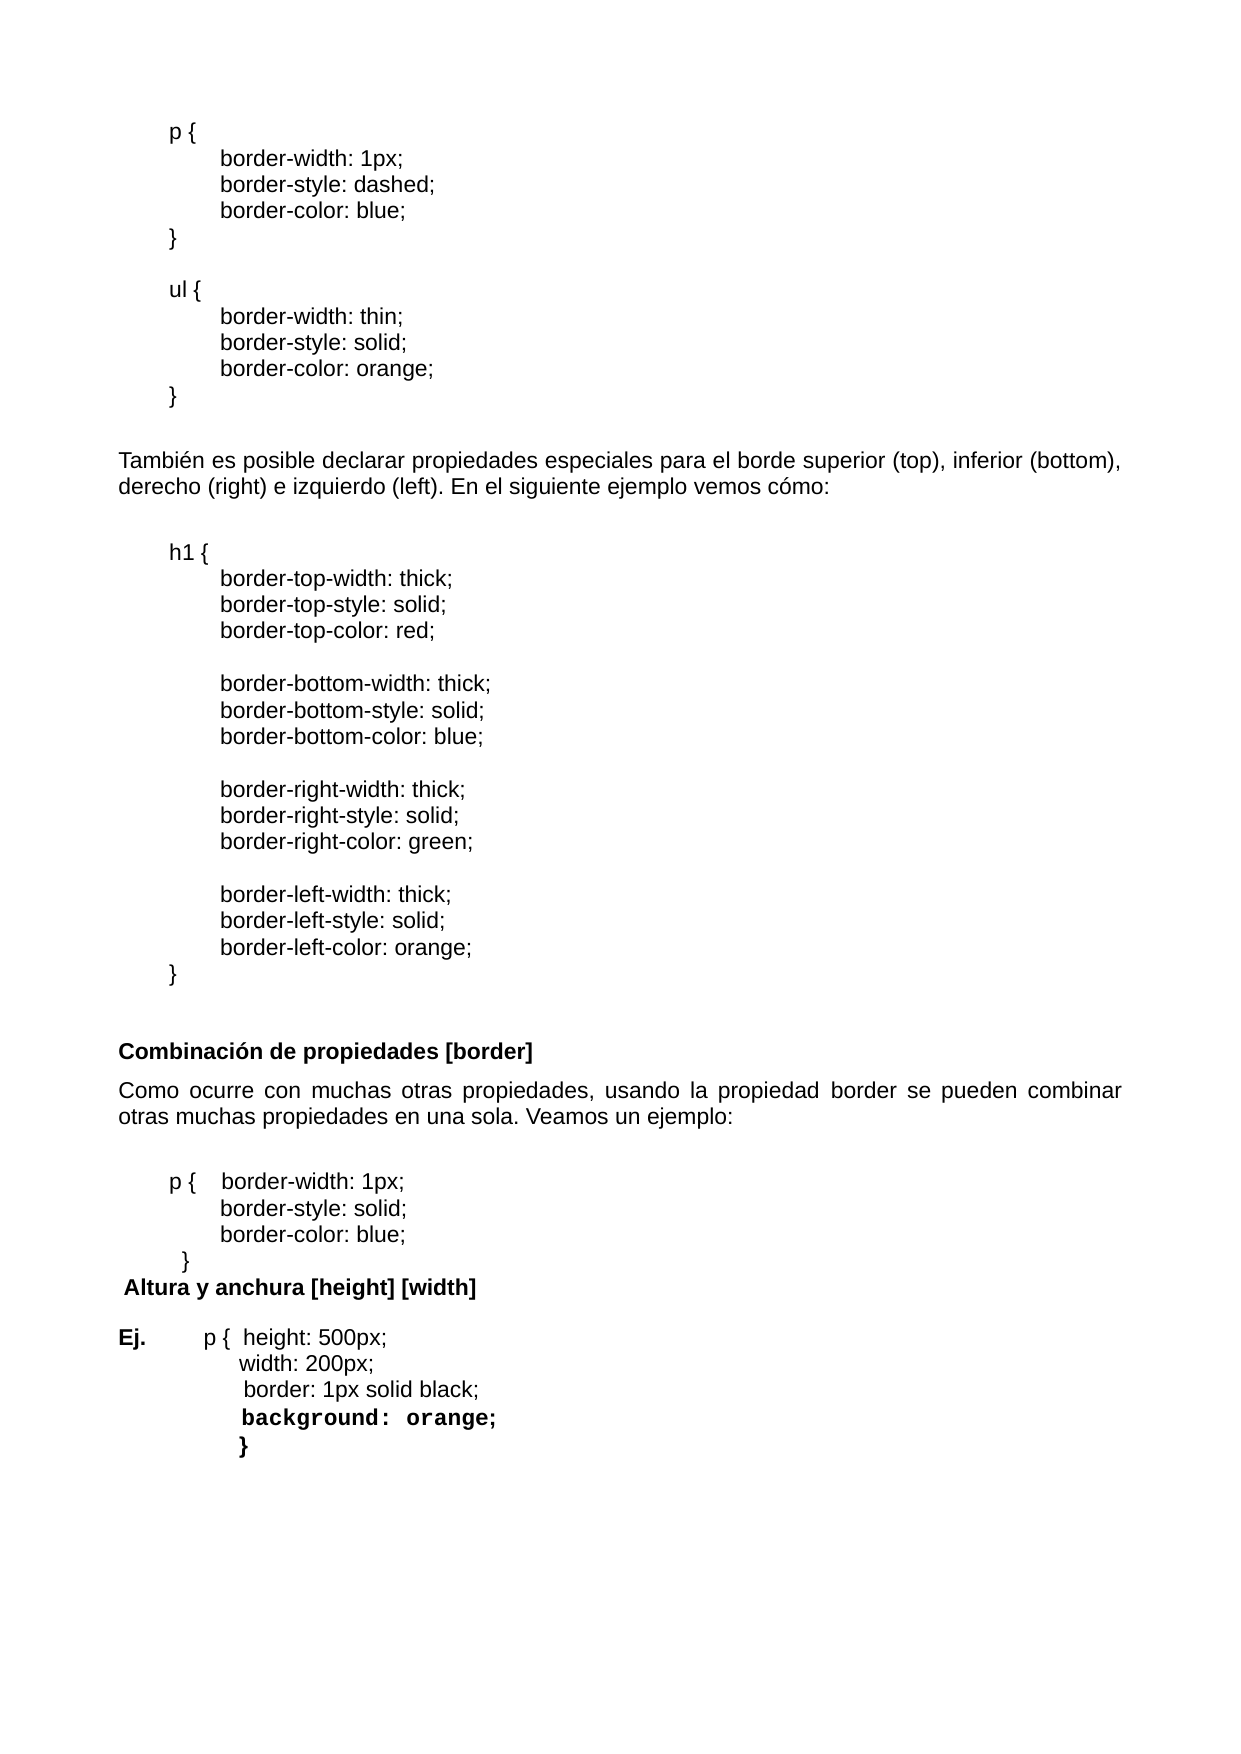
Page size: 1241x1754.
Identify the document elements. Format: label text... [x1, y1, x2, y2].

text border-top-width: thick; [118, 565, 1122, 591]
text También es posible declarar propiedades especiales para el borde superior (top), inferior (bottom), derecho (right) e izquierdo (left). En el siguiente ejemplo vemos cómo: [118, 447, 1122, 499]
text border-left-width: thick; [118, 881, 1122, 907]
text border-bottom-style: solid; [118, 697, 1122, 723]
subtitle Combinación de propiedades [border] [118, 1038, 1122, 1064]
text border-bottom-color: blue; [118, 723, 1122, 749]
text border-color: blue; [118, 1221, 1122, 1247]
text border-color: blue; [118, 197, 1122, 223]
text border-right-color: green; [118, 828, 1122, 855]
text } [118, 382, 1122, 408]
text h1 { [118, 538, 1122, 565]
text width: 200px; [118, 1350, 1122, 1376]
text border-top-color: red; [118, 617, 1122, 644]
text background: orange; [118, 1404, 1122, 1432]
text border: 1px solid black; [118, 1376, 1122, 1404]
text border-style: solid; [118, 329, 1122, 355]
text border-right-style: solid; [118, 802, 1122, 828]
text p { [118, 118, 1122, 144]
text } [118, 960, 1122, 986]
text } [118, 223, 1122, 250]
text border-color: orange; [118, 355, 1122, 382]
text border-width: 1px; [118, 144, 1122, 171]
text Como ocurre con muchas otras propiedades, usando la propiedad border se pueden combinar otras muchas propiedades en una sola. Veamos un ejemplo: [118, 1077, 1122, 1129]
text border-style: dashed; [118, 171, 1122, 197]
text } [118, 1247, 1122, 1274]
text border-left-color: orange; [118, 934, 1122, 960]
text border-style: solid; [118, 1194, 1122, 1221]
text border-right-width: thick; [118, 776, 1122, 802]
text } [118, 1432, 1122, 1459]
text border-left-style: solid; [118, 907, 1122, 934]
text border-top-style: solid; [118, 591, 1122, 617]
text ul { [118, 276, 1122, 303]
text border-bottom-width: thick; [118, 670, 1122, 697]
text Altura y anchura [height] [width] [118, 1274, 1122, 1300]
text p { border-width: 1px; [118, 1168, 1122, 1194]
text Ej. p { height: 500px; [118, 1324, 1122, 1350]
text border-width: thin; [118, 303, 1122, 329]
